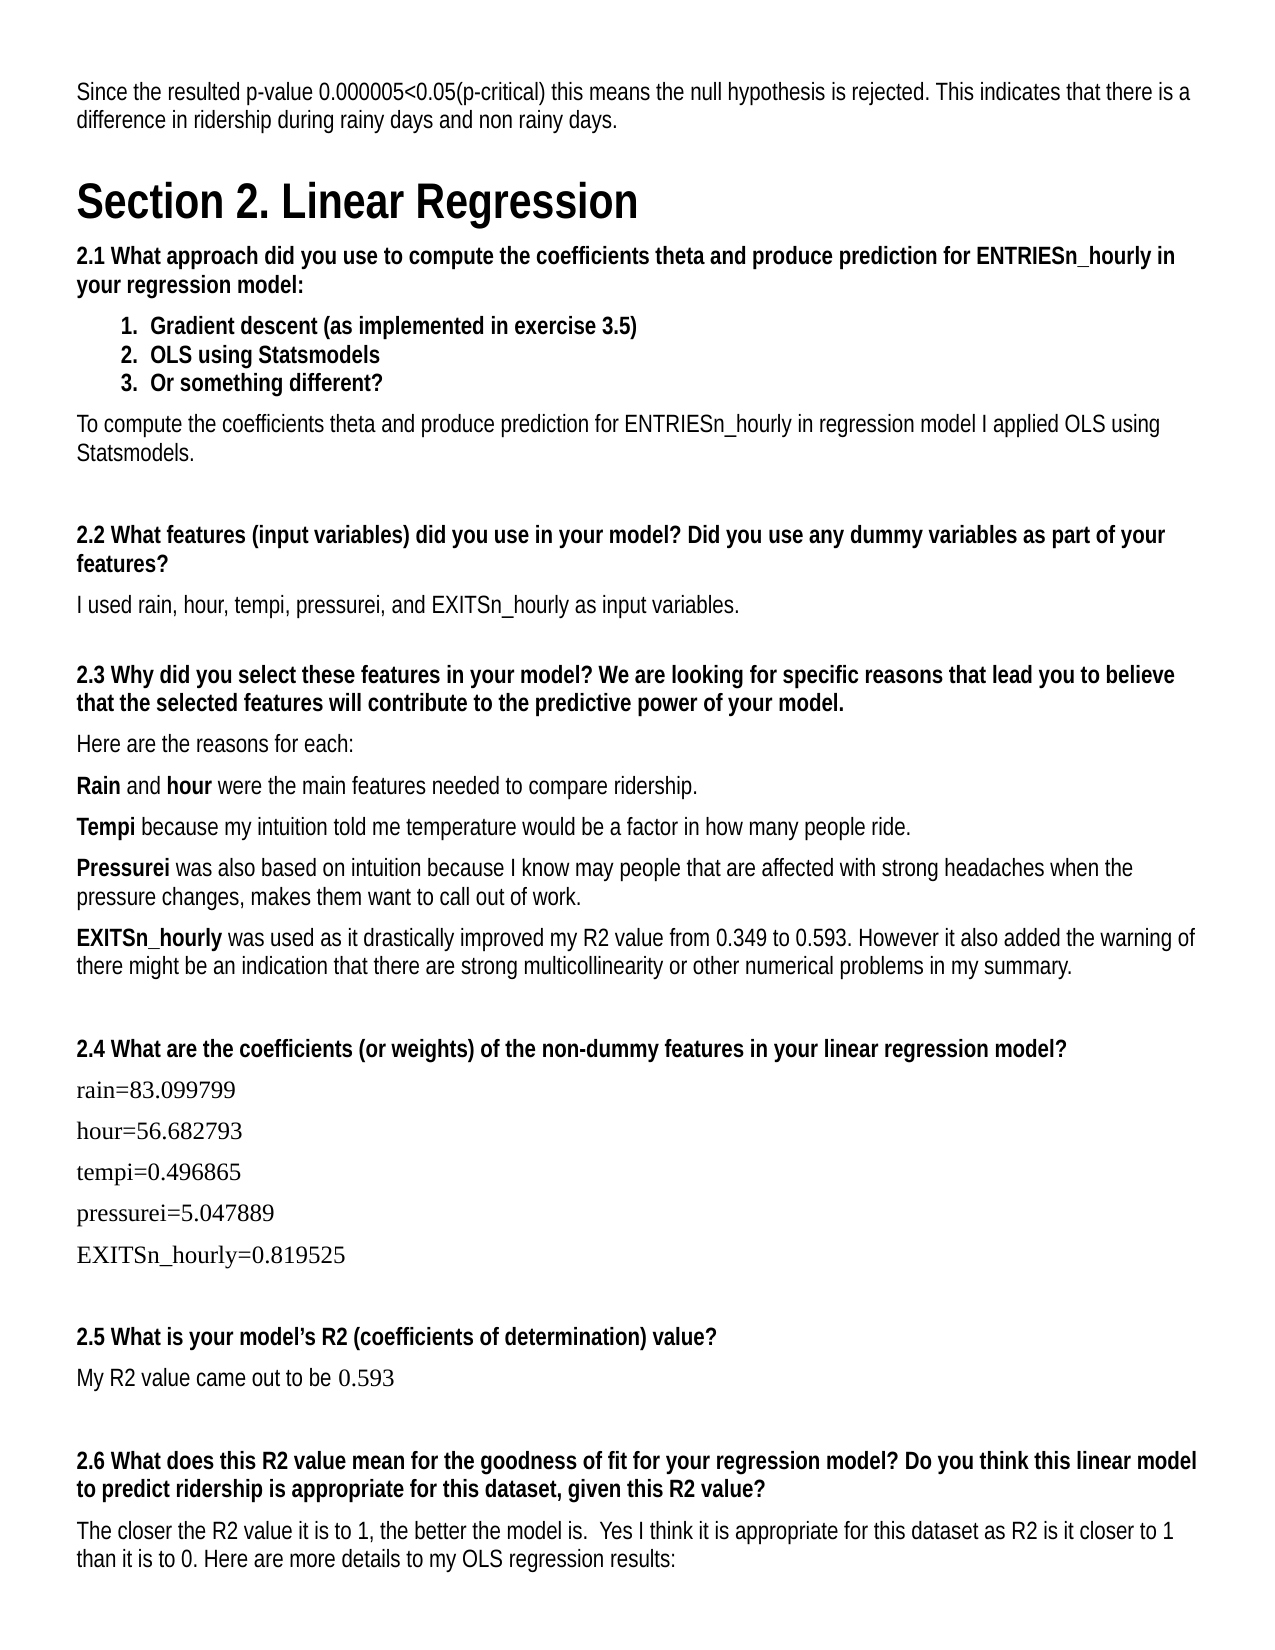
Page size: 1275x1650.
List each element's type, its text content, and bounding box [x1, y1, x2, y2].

text Tempi because my intuition told me temperature would be a factor in how many people ride. [76, 812, 1198, 840]
text 2.5 What is your model’s R2 (coefficients of determination) value? [76, 1322, 1198, 1351]
list Or something different? [121, 368, 1198, 397]
list OLS using Statsmodels [121, 339, 1198, 368]
list Gradient descent (as implemented in exercise 3.5) [121, 311, 1198, 339]
text hour=56.682793 [76, 1116, 1198, 1145]
text Pressurei was also based on intuition because I know may people that are affected with strong headaches when the pressure changes, makes them want to call out of work. [76, 853, 1198, 910]
text 2.4 What are the coefficients (or weights) of the non-dummy features in your linear regression model? [76, 1034, 1198, 1062]
text I used rain, hour, tempi, pressurei, and EXITSn_hourly as input variables. [76, 590, 1198, 619]
text rain=83.099799 [76, 1075, 1198, 1103]
text The closer the R2 value it is to 1, the better the model is. Yes I think it is appropriate for this dataset as R2 is it closer to 1 than it is to 0. Here are more details to my OLS regression results: [76, 1516, 1198, 1573]
text 2.3 Why did you select these features in your model? We are looking for specific reasons that lead you to believe that the selected features will contribute to the predictive power of your model. [76, 660, 1198, 717]
text Since the resulted p-value 0.000005<0.05(p-critical) this means the null hypothesis is rejected. This indicates that there is a difference in ridership during rainy days and non rainy days. [76, 76, 1198, 134]
text Rain and hour were the main features needed to compare ridership. [76, 771, 1198, 799]
text pressurei=5.047889 [76, 1198, 1198, 1227]
text 2.2 What features (input variables) did you use in your model? Did you use any dummy variables as part of your features? [76, 520, 1198, 578]
text EXITSn_hourly was used as it drastically improved my R2 value from 0.349 to 0.593. However it also added the warning of there might be an indication that there are strong multicollinearity or other numerical problems in my summary. [76, 923, 1198, 980]
text tempi=0.496865 [76, 1157, 1198, 1186]
text Here are the reasons for each: [76, 729, 1198, 758]
text My R2 value came out to be 0.593 [76, 1363, 1198, 1392]
text 2.1 What approach did you use to compute the coefficients theta and produce prediction for ENTRIESn_hourly in your regression model: [76, 241, 1198, 298]
text EXITSn_hourly=0.819525 [76, 1240, 1198, 1268]
text To compute the coefficients theta and produce prediction for ENTRIESn_hourly in regression model I applied OLS using Statsmodels. [76, 409, 1198, 467]
subtitle Section 2. Linear Regression [76, 171, 1198, 229]
text 2.6 What does this R2 value mean for the goodness of fit for your regression model? Do you think this linear model to predict ridership is appropriate for this dataset, given this R2 value? [76, 1446, 1198, 1503]
